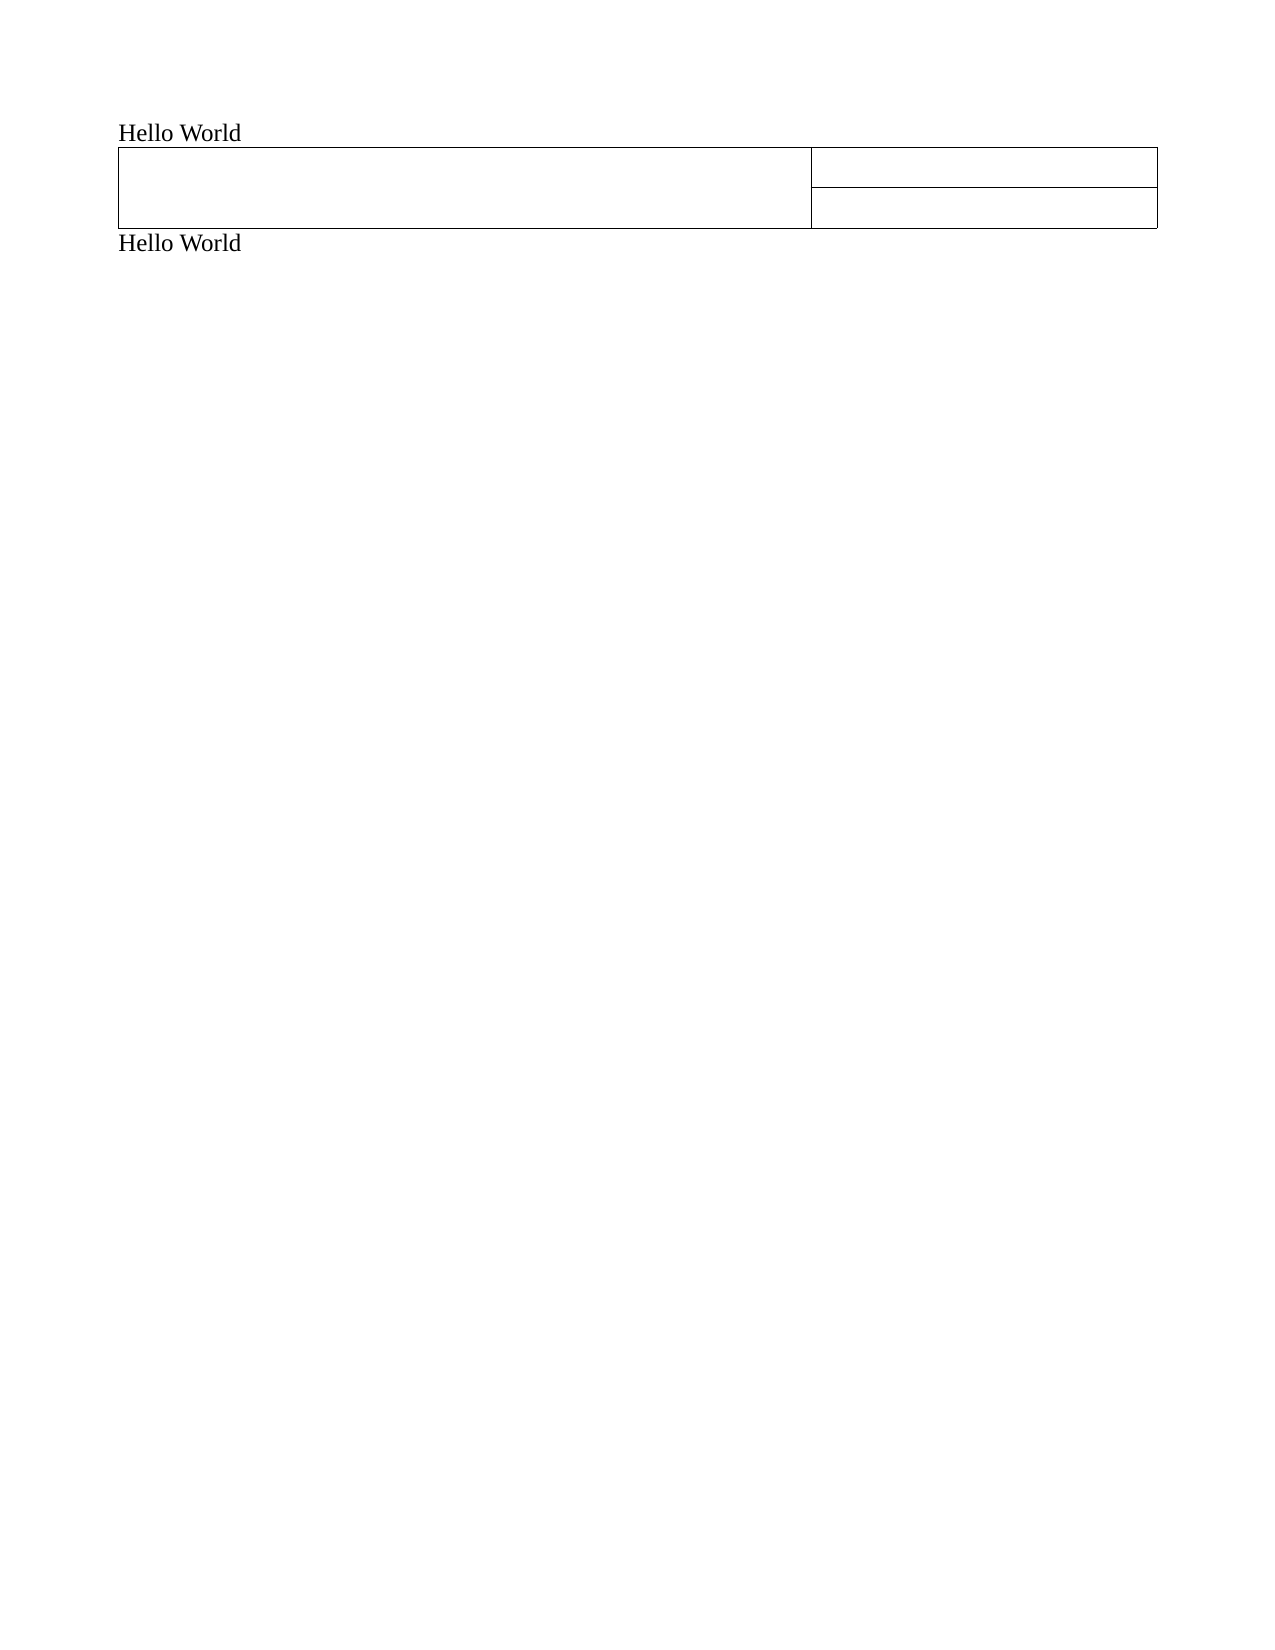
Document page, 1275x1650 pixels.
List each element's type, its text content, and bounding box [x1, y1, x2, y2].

text Hello World [118, 118, 1157, 147]
text Hello World [118, 229, 1157, 256]
table_header [119, 148, 811, 227]
table_header [812, 148, 1157, 187]
table_cell [812, 188, 1157, 227]
